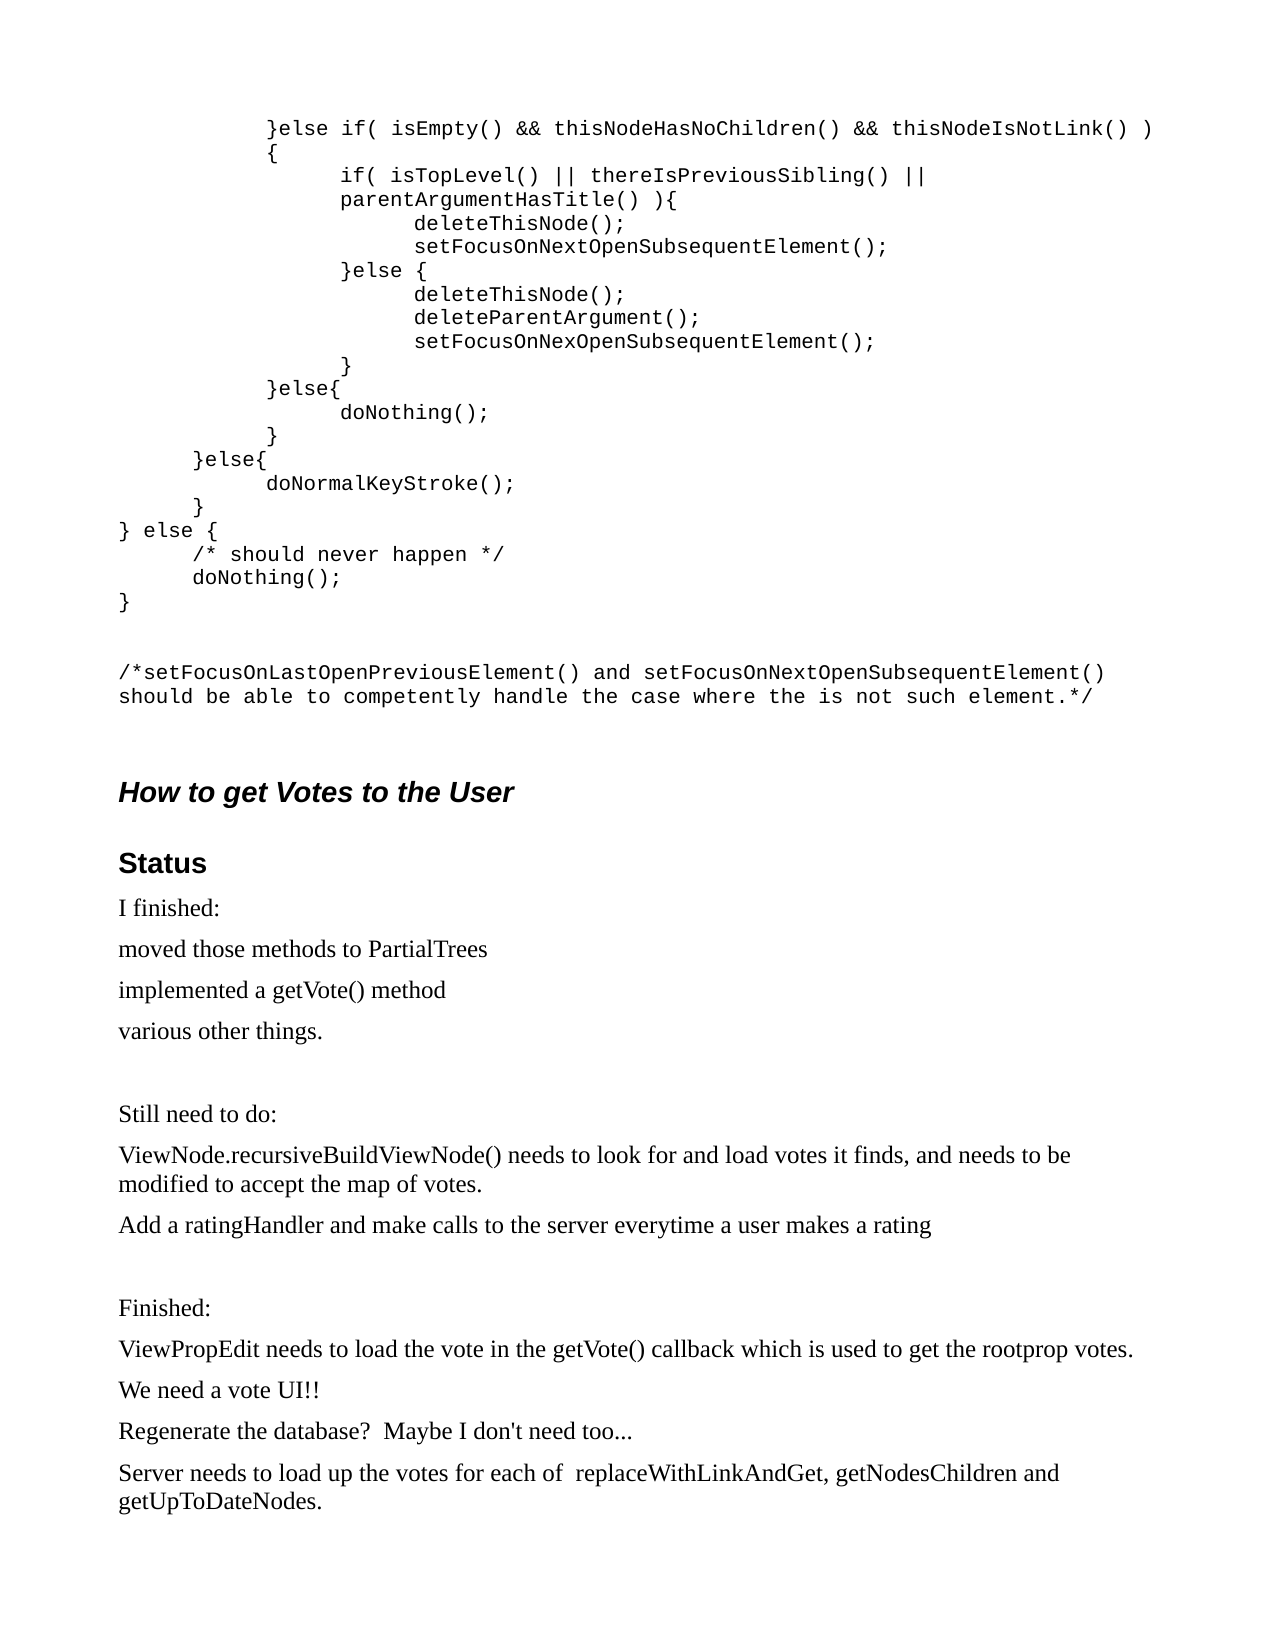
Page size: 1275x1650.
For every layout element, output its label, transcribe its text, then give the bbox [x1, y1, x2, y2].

text if( isTopLevel() || thereIsPreviousSibling() || parentArgumentHasTitle() ){ [340, 165, 1157, 213]
text We need a vote UI!! [118, 1375, 1157, 1404]
text implemented a getVote() method [118, 975, 1157, 1004]
text various other things. [118, 1016, 1157, 1045]
text Add a ratingHandler and make calls to the server everytime a user makes a rating [118, 1210, 1157, 1239]
text Regenerate the database? Maybe I don't need too... [118, 1416, 1157, 1445]
subtitle How to get Votes to the User [118, 776, 1157, 809]
text }else if( isEmpty() && thisNodeHasNoChildren() && thisNodeIsNotLink() ){ [266, 118, 1157, 165]
text } [266, 426, 1157, 449]
text } else { [118, 520, 1157, 544]
text /* should never happen */ [192, 544, 1157, 567]
text }else{ [192, 449, 1157, 473]
text Server needs to load up the votes for each of replaceWithLinkAndGet, getNodesChildren and getUpToDateNodes. [118, 1458, 1157, 1515]
text Finished: [118, 1293, 1157, 1321]
text } [118, 591, 1157, 615]
text } [192, 496, 1157, 520]
text I finished: [118, 893, 1157, 921]
text }else{ [266, 378, 1157, 402]
text deleteParentArgument(); [413, 307, 1157, 331]
text Still need to do: [118, 1099, 1157, 1128]
text }else { [340, 260, 1157, 284]
text setFocusOnNextOpenSubsequentElement(); [413, 236, 1157, 260]
subtitle Status [118, 847, 1157, 880]
text doNormalKeyStroke(); [192, 473, 1157, 496]
text } [340, 354, 1157, 378]
text doNothing(); [266, 402, 1157, 426]
text doNothing(); [192, 567, 1157, 591]
text setFocusOnNexOpenSubsequentElement(); [413, 331, 1157, 354]
text deleteThisNode(); [413, 284, 1157, 307]
text deleteThisNode(); [413, 213, 1157, 236]
text ViewPropEdit needs to load the vote in the getVote() callback which is used to get the rootprop votes. [118, 1334, 1157, 1363]
text /*setFocusOnLastOpenPreviousElement() and setFocusOnNextOpenSubsequentElement() should be able to competently handle the case where the is not such element.*/ [118, 662, 1157, 709]
text ViewNode.recursiveBuildViewNode() needs to look for and load votes it finds, and needs to be modified to accept the map of votes. [118, 1140, 1157, 1198]
text moved those methods to PartialTrees [118, 934, 1157, 963]
